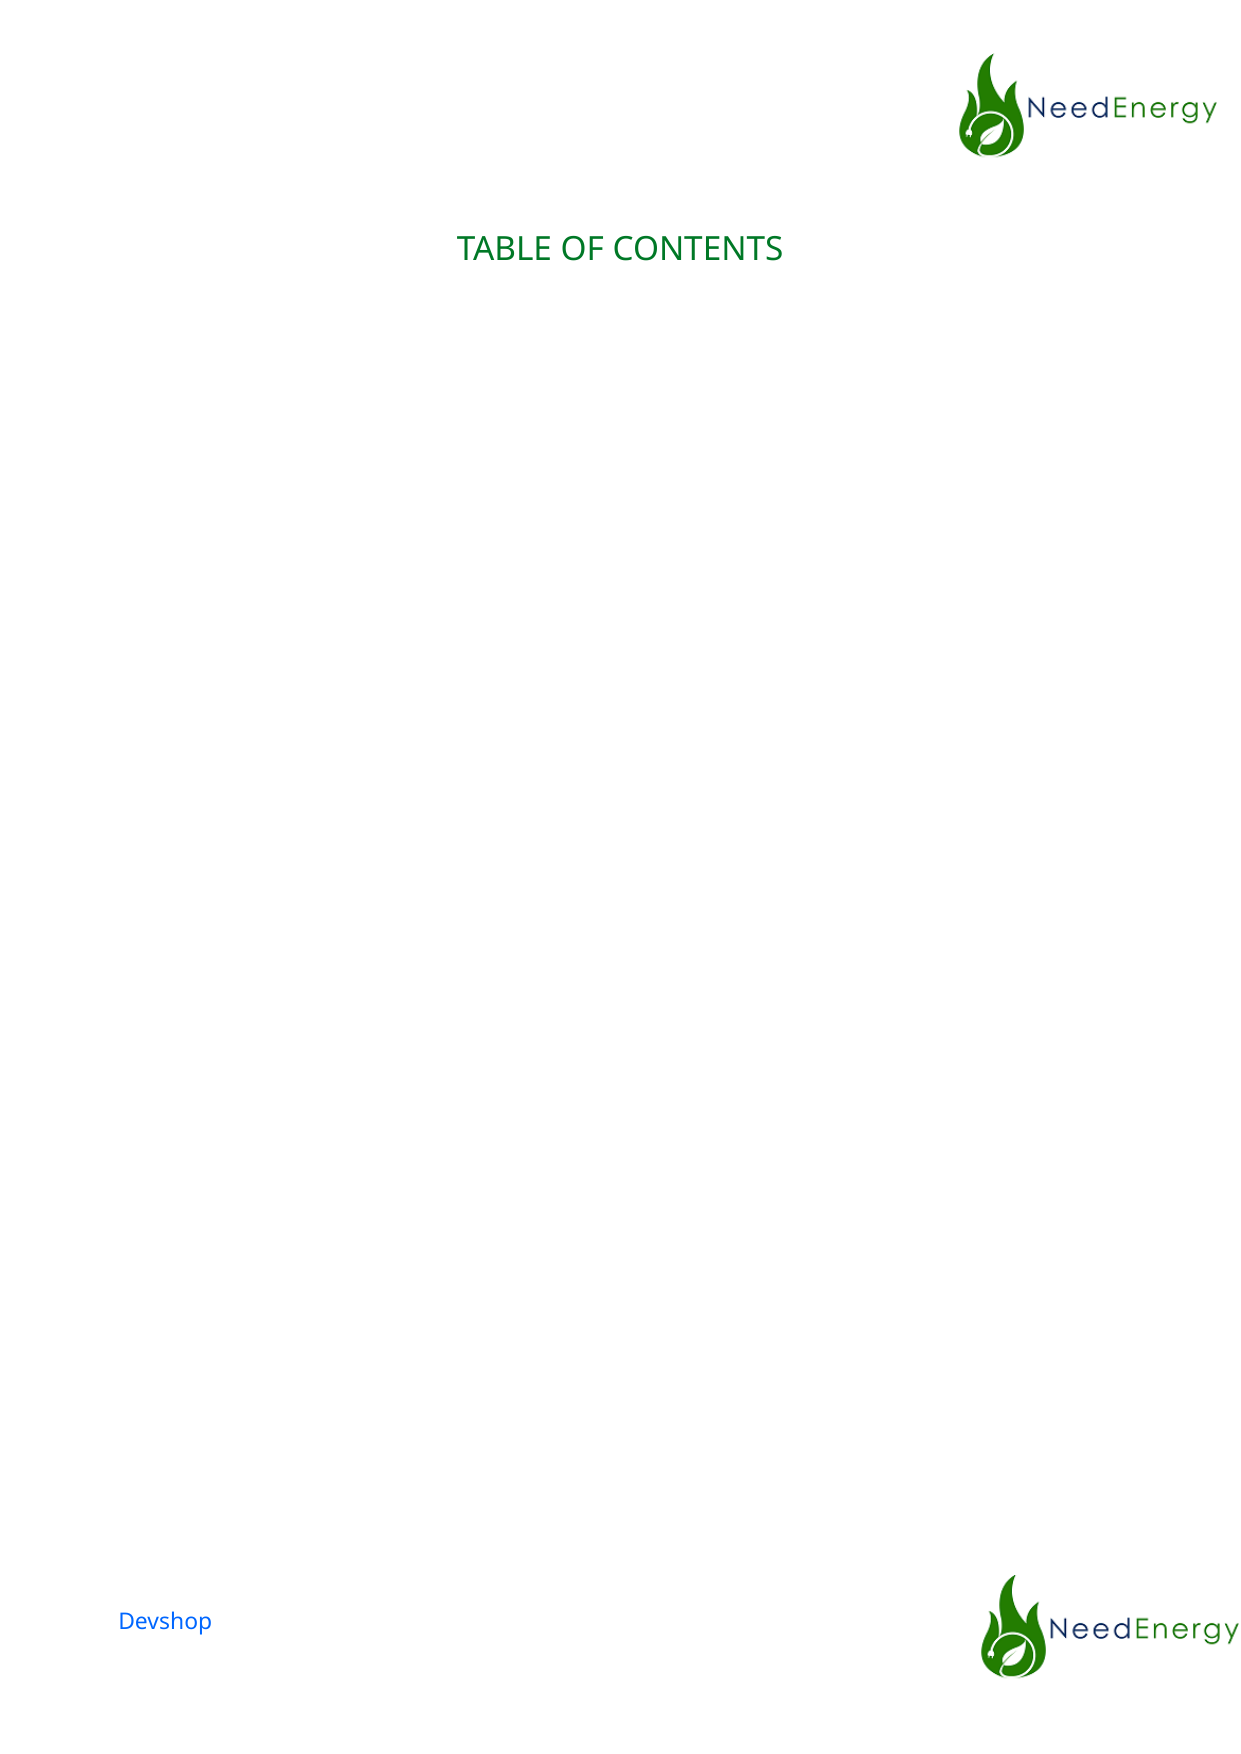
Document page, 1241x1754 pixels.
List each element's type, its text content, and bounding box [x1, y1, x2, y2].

text TABLE OF CONTENTS [118, 224, 1122, 270]
picture [977, 1575, 1241, 1688]
picture [956, 53, 1219, 167]
